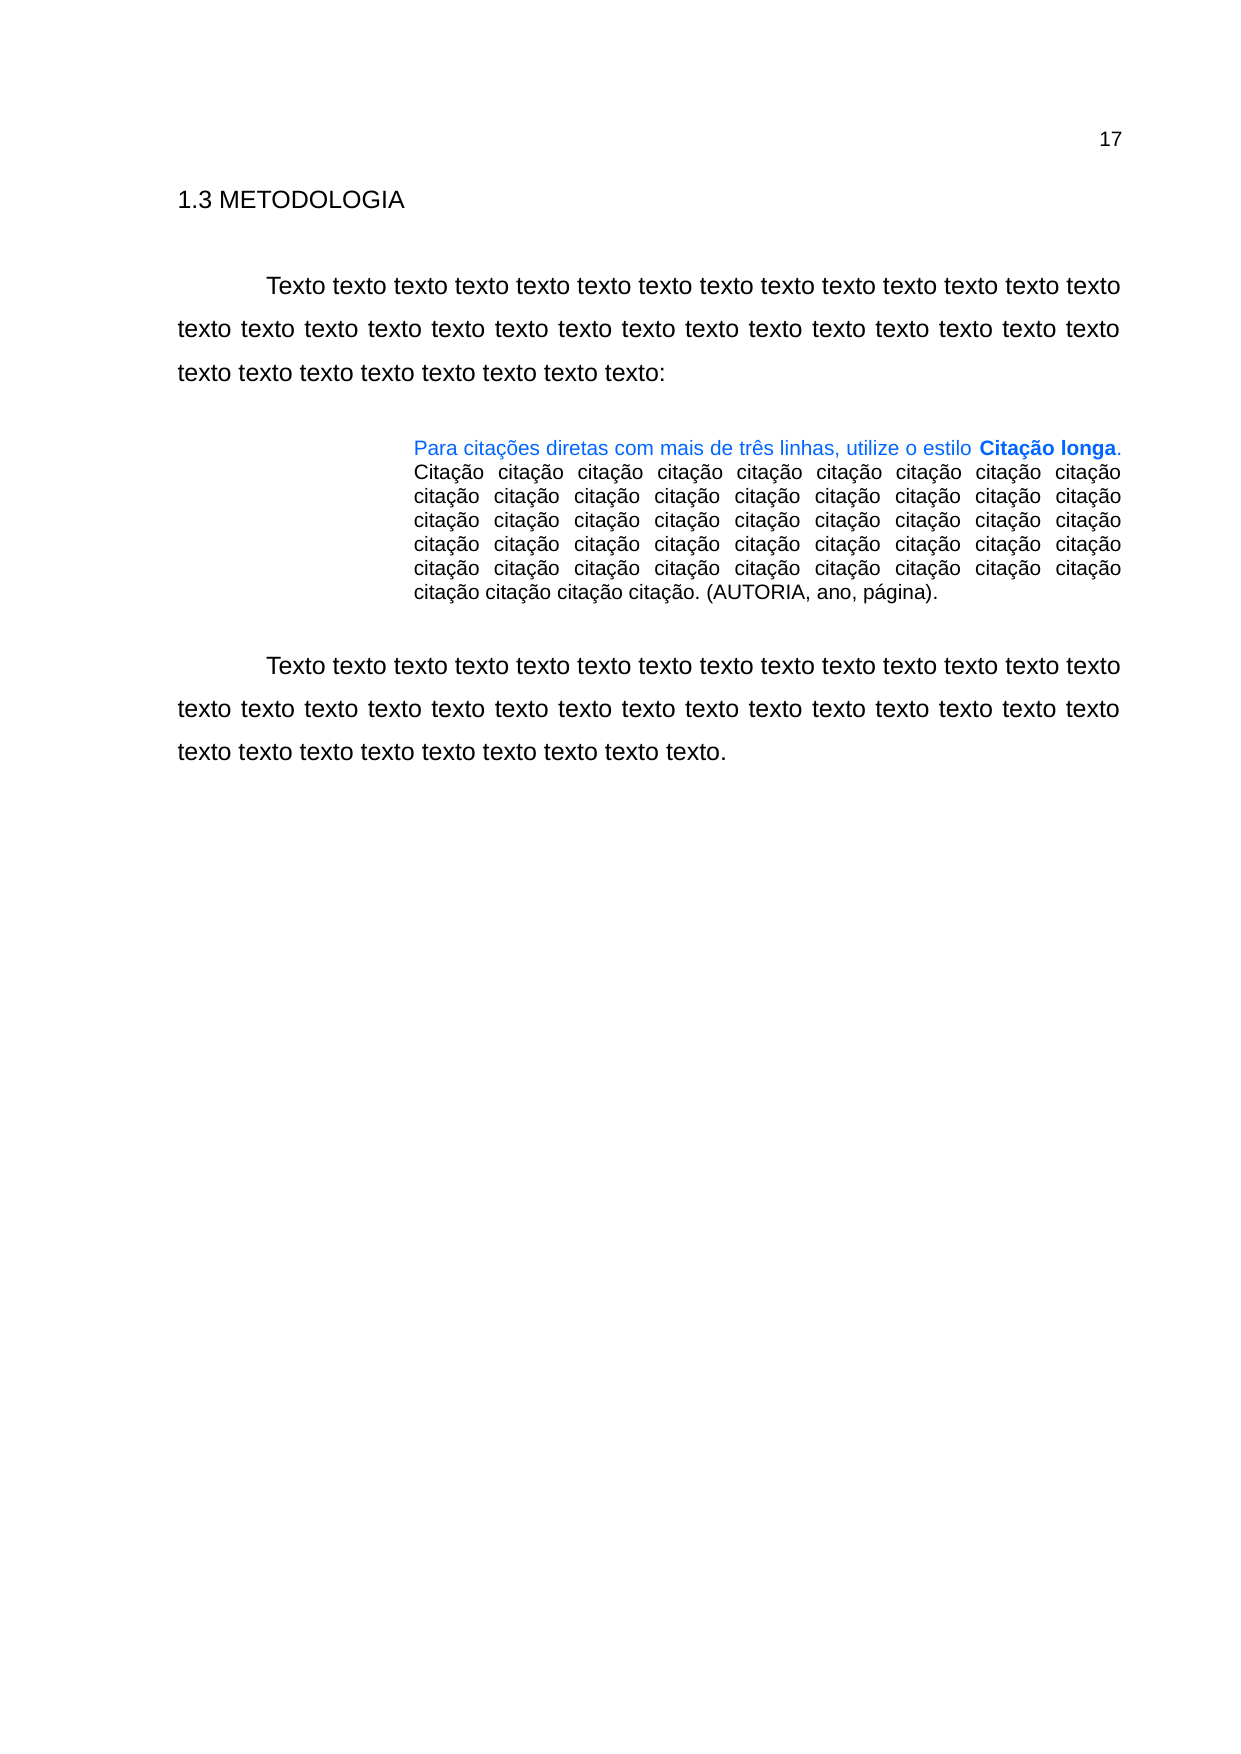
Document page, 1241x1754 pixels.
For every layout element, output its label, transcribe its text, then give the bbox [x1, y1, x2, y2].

text Para citações diretas com mais de três linhas, utilize o estilo Citação longa. Citação citação citação citação citação citação citação citação citação citação citação citação citação citação citação citação citação citação citação citação citação citação citação citação citação citação citação citação citação citação citação citação citação citação citação citação citação citação citação citação citação citação citação citação citação citação citação citação citação. (AUTORIA, ano, página). [413, 436, 1122, 604]
text Texto texto texto texto texto texto texto texto texto texto texto texto texto texto texto texto texto texto texto texto texto texto texto texto texto texto texto texto texto texto texto texto texto texto texto texto texto texto. [177, 651, 1122, 766]
subtitle METODOLOGIA [177, 185, 1122, 214]
text Texto texto texto texto texto texto texto texto texto texto texto texto texto texto texto texto texto texto texto texto texto texto texto texto texto texto texto texto texto texto texto texto texto texto texto texto texto: [177, 271, 1122, 386]
